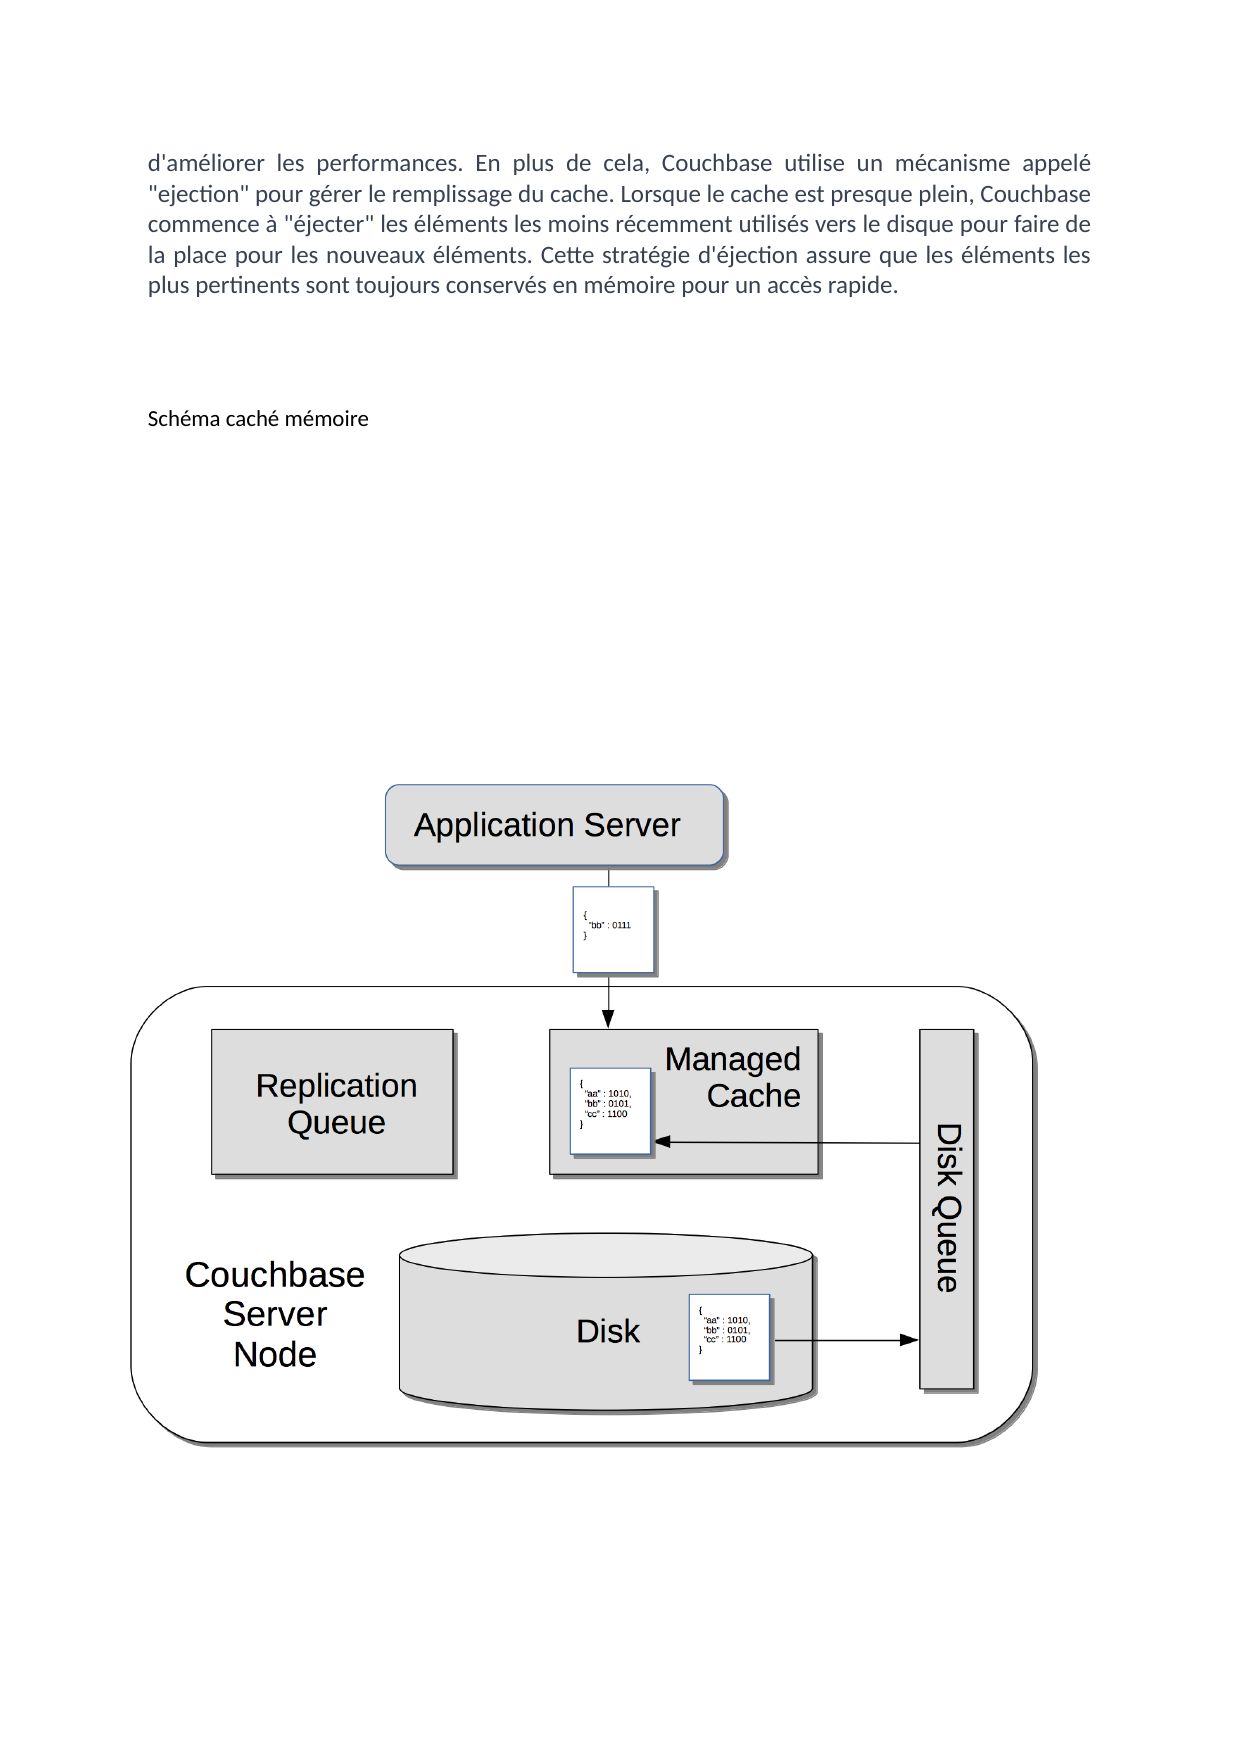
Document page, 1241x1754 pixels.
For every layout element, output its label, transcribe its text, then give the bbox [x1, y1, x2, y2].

text Schéma caché mémoire [148, 404, 1093, 432]
picture [111, 767, 1057, 1464]
text d'améliorer les performances. En plus de cela, Couchbase utilise un mécanisme appelé "ejection" pour gérer le remplissage du cache. Lorsque le cache est presque plein, Couchbase commence à "éjecter" les éléments les moins récemment utilisés vers le disque pour faire de la place pour les nouveaux éléments. Cette stratégie d'éjection assure que les éléments les plus pertinents sont toujours conservés en mémoire pour un accès rapide. [148, 148, 1093, 300]
